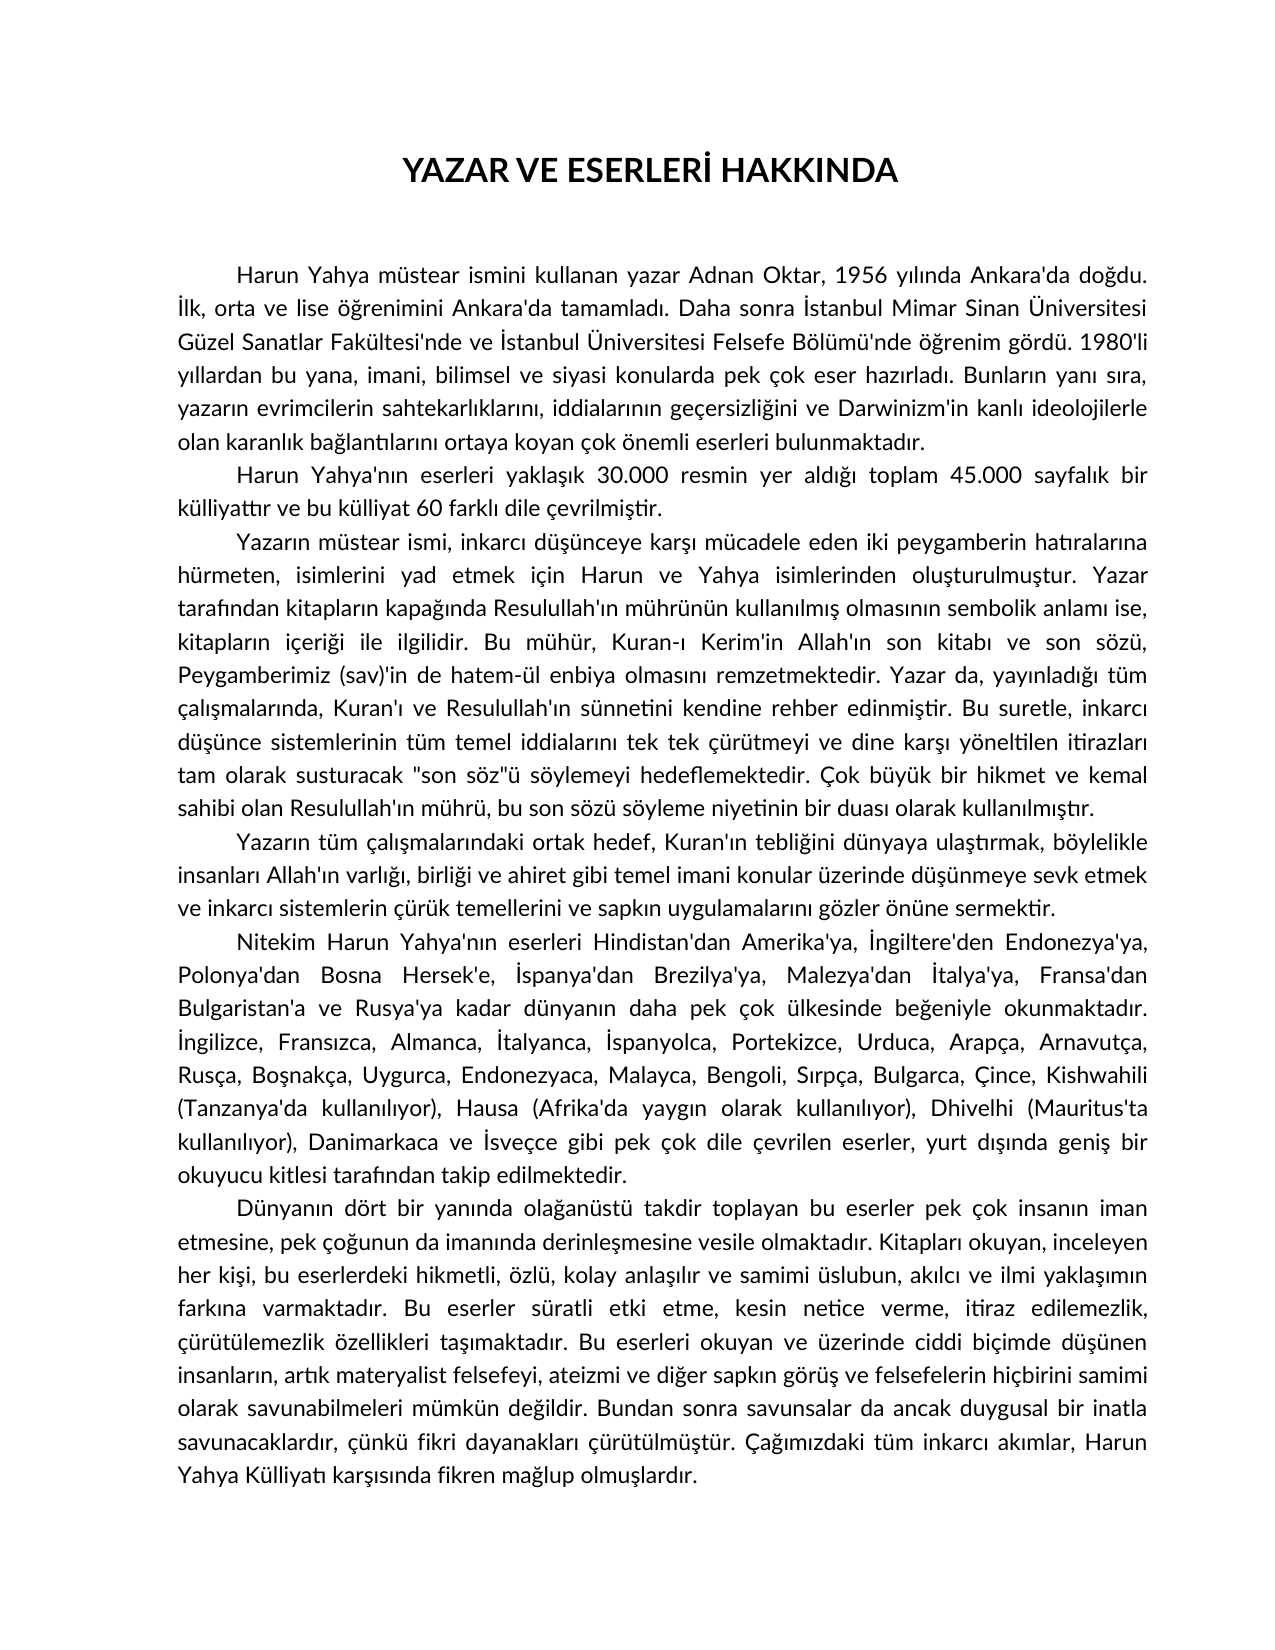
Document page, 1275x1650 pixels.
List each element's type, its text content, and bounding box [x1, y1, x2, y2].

text Yazarın müstear ismi, inkarcı düşünceye karşı mücadele eden iki peygamberin hatıralarına hürmeten, isimlerini yad etmek için Harun ve Yahya isimlerinden oluşturulmuştur. Yazar tarafından kitapların kapağında Resulullah'ın mührünün kullanılmış olmasının sembolik anlamı ise, kitapların içeriği ile ilgilidir. Bu mühür, Kuran-ı Kerim'in Allah'ın son kitabı ve son sözü, Peygamberimiz (sav)'in de hatem-ül enbiya olmasını remzetmektedir. Yazar da, yayınladığı tüm çalışmalarında, Kuran'ı ve Resulullah'ın sünnetini kendine rehber edinmiştir. Bu suretle, inkarcı düşünce sistemlerinin tüm temel iddialarını tek tek çürütmeyi ve dine karşı yöneltilen itirazları tam olarak susturacak "son söz"ü söylemeyi hedeflemektedir. Çok büyük bir hikmet ve kemal sahibi olan Resulullah'ın mührü, bu son sözü söyleme niyetinin bir duası olarak kullanılmıştır. [177, 523, 1149, 823]
subtitle YAZAR VE ESERLERİ HAKKINDA [327, 150, 1149, 190]
text Nitekim Harun Yahya'nın eserleri Hindistan'dan Amerika'ya, İngiltere'den Endonezya'ya, Polonya'dan Bosna Hersek'e, İspanya'dan Brezilya'ya, Malezya'dan İtalya'ya, Fransa'dan Bulgaristan'a ve Rusya'ya kadar dünyanın daha pek çok ülkesinde beğeniyle okunmaktadır. İngilizce, Fransızca, Almanca, İtalyanca, İspanyolca, Portekizce, Urduca, Arapça, Arnavutça, Rusça, Boşnakça, Uygurca, Endonezyaca, Malayca, Bengoli, Sırpça, Bulgarca, Çince, Kishwahili (Tanzanya'da kullanılıyor), Hausa (Afrika'da yaygın olarak kullanılıyor), Dhivelhi (Mauritus'ta kullanılıyor), Danimarkaca ve İsveçce gibi pek çok dile çevrilen eserler, yurt dışında geniş bir okuyucu kitlesi tarafından takip edilmektedir. [177, 923, 1149, 1190]
text Yazarın tüm çalışmalarındaki ortak hedef, Kuran'ın tebliğini dünyaya ulaştırmak, böylelikle insanları Allah'ın varlığı, birliği ve ahiret gibi temel imani konular üzerinde düşünmeye sevk etmek ve inkarcı sistemlerin çürük temellerini ve sapkın uygulamalarını gözler önüne sermektir. [177, 823, 1149, 923]
text Harun Yahya'nın eserleri yaklaşık 30.000 resmin yer aldığı toplam 45.000 sayfalık bir külliyattır ve bu külliyat 60 farklı dile çevrilmiştir. [177, 457, 1149, 523]
text Dünyanın dört bir yanında olağanüstü takdir toplayan bu eserler pek çok insanın iman etmesine, pek çoğunun da imanında derinleşmesine vesile olmaktadır. Kitapları okuyan, inceleyen her kişi, bu eserlerdeki hikmetli, özlü, kolay anlaşılır ve samimi üslubun, akılcı ve ilmi yaklaşımın farkına varmaktadır. Bu eserler süratli etki etme, kesin netice verme, itiraz edilemezlik, çürütülemezlik özellikleri taşımaktadır. Bu eserleri okuyan ve üzerinde ciddi biçimde düşünen insanların, artık materyalist felsefeyi, ateizmi ve diğer sapkın görüş ve felsefelerin hiçbirini samimi olarak savunabilmeleri mümkün değildir. Bundan sonra savunsalar da ancak duygusal bir inatla savunacaklardır, çünkü fikri dayanakları çürütülmüştür. Çağımızdaki tüm inkarcı akımlar, Harun Yahya Külliyatı karşısında fikren mağlup olmuşlardır. [177, 1190, 1149, 1490]
text Harun Yahya müstear ismini kullanan yazar Adnan Oktar, 1956 yılında Ankara'da doğdu. İlk, orta ve lise öğrenimini Ankara'da tamamladı. Daha sonra İstanbul Mimar Sinan Üniversitesi Güzel Sanatlar Fakültesi'nde ve İstanbul Üniversitesi Felsefe Bölümü'nde öğrenim gördü. 1980'li yıllardan bu yana, imani, bilimsel ve siyasi konularda pek çok eser hazırladı. Bunların yanı sıra, yazarın evrimcilerin sahtekarlıklarını, iddialarının geçersizliğini ve Darwinizm'in kanlı ideolojilerle olan karanlık bağlantılarını ortaya koyan çok önemli eserleri bulunmaktadır. [177, 257, 1149, 457]
